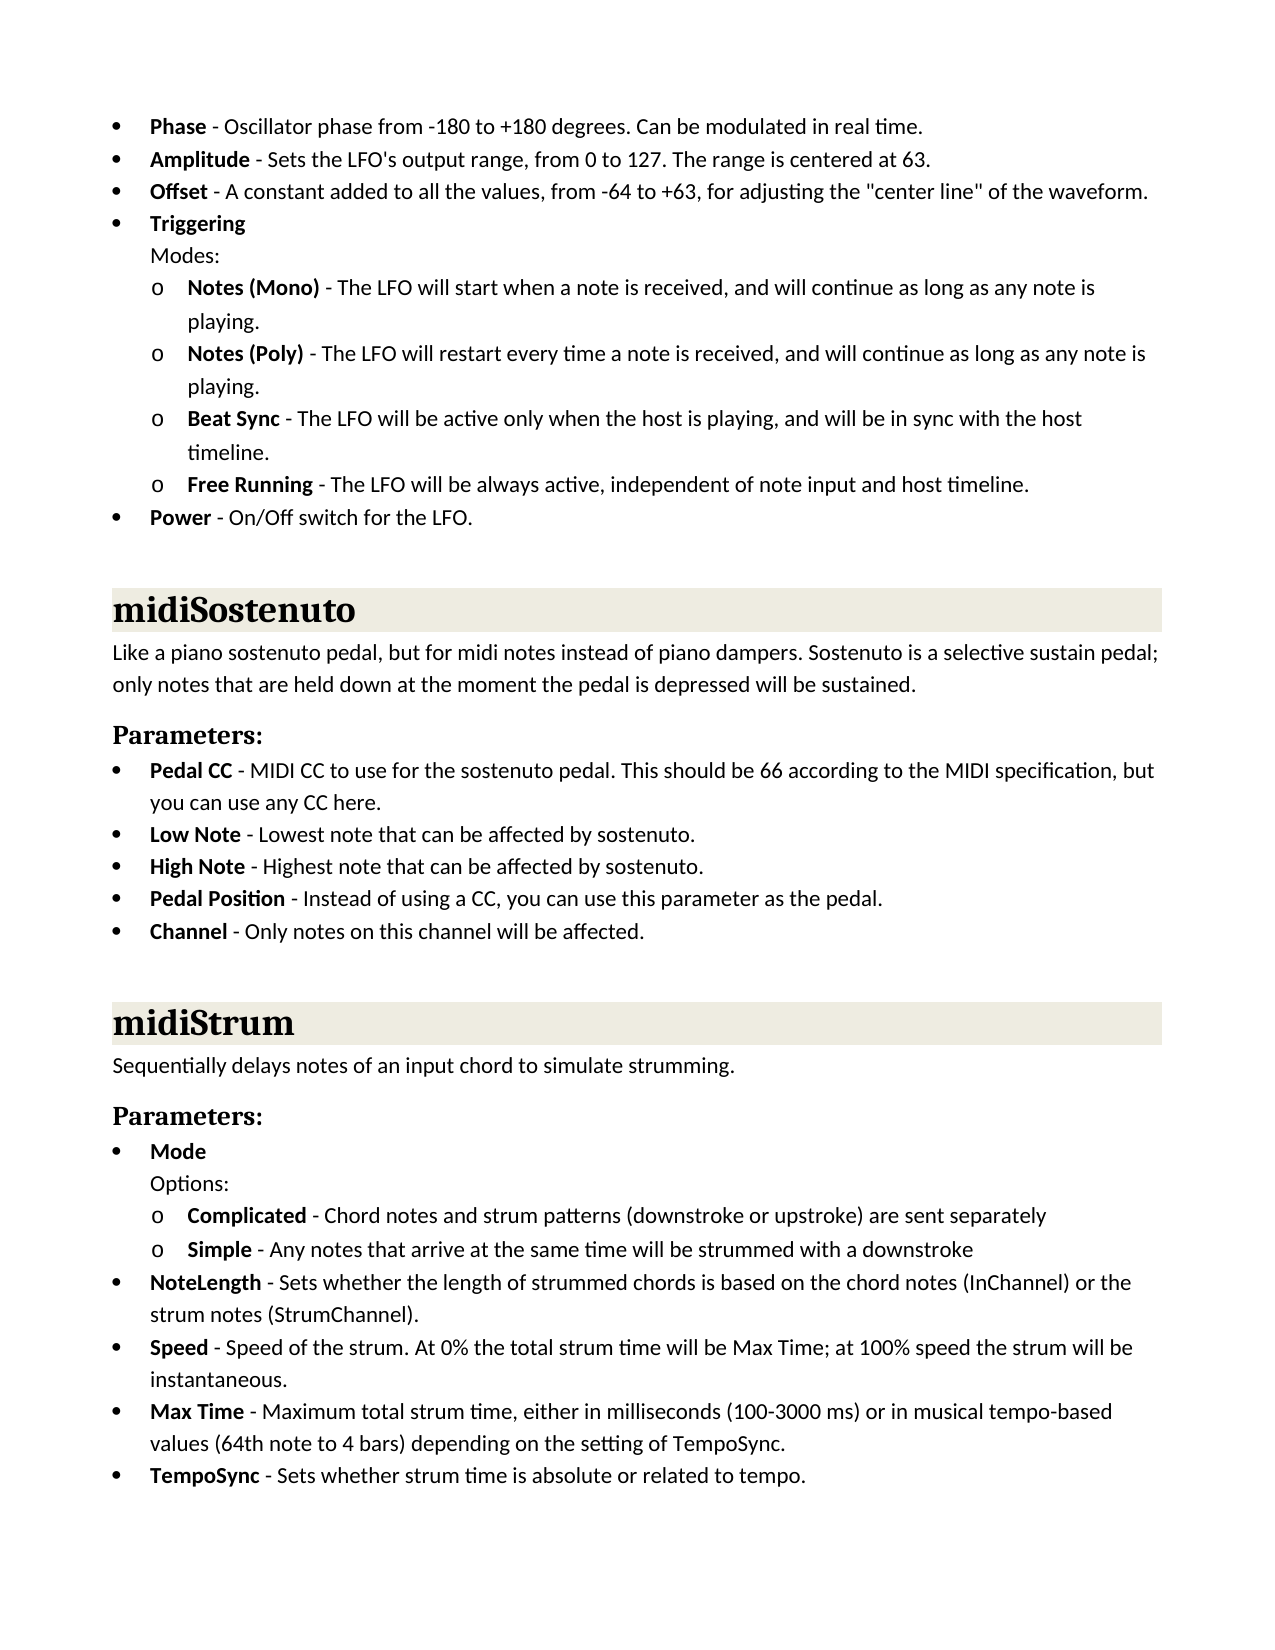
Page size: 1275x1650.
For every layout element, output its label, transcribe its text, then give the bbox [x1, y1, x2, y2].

list Pedal CC - MIDI CC to use for the sostenuto pedal. This should be 66 according to the MIDI specification, but you can use any CC here. [112, 756, 1162, 816]
list Channel - Only notes on this channel will be affected. [112, 917, 1162, 945]
list Max Time - Maximum total strum time, either in milliseconds (100-3000 ms) or in musical tempo-based values (64th note to 4 bars) depending on the setting of TempoSync. [112, 1397, 1162, 1457]
list Mode [112, 1137, 1162, 1165]
list Complicated - Chord notes and strum patterns (downstroke or upstroke) are sent separately [151, 1201, 1162, 1230]
list Low Note - Lowest note that can be affected by sostenuto. [112, 820, 1162, 848]
subtitle Parameters: [112, 1101, 1162, 1132]
subtitle midiSostenuto [112, 588, 1162, 632]
list Phase - Oscillator phase from -180 to +180 degrees. Can be modulated in real time. [112, 112, 1162, 141]
text Like a piano sostenuto pedal, but for midi notes instead of piano dampers. Sostenuto is a selective sustain pedal; only notes that are held down at the moment the pedal is depressed will be sustained. [112, 638, 1162, 698]
list Beat Sync - The LFO will be active only when the host is playing, and will be in sync with the host timeline. [151, 404, 1162, 466]
list NoteLength - Sets whether the length of strummed chords is based on the chord notes (InChannel) or the strum notes (StrumChannel). [112, 1268, 1162, 1328]
list Speed - Speed of the strum. At 0% the total strum time will be Max Time; at 100% speed the strum will be instantaneous. [112, 1333, 1162, 1393]
list Pedal Position - Instead of using a CC, you can use this parameter as the pedal. [112, 884, 1162, 913]
list TempoSync - Sets whether strum time is absolute or related to tempo. [112, 1461, 1162, 1489]
list Triggering [112, 209, 1162, 237]
list Power - On/Off switch for the LFO. [112, 503, 1162, 532]
list Simple - Any notes that arrive at the same time will be strummed with a downstroke [151, 1235, 1162, 1264]
list High Note - Highest note that can be affected by sostenuto. [112, 852, 1162, 880]
text Sequentially delays notes of an input chord to simulate strumming. [112, 1051, 1162, 1079]
list Amplitude - Sets the LFO's output range, from 0 to 127. The range is centered at 63. [112, 145, 1162, 173]
list Options: [150, 1169, 1162, 1197]
list Offset - A constant added to all the values, from -64 to +63, for adjusting the "center line" of the waveform. [112, 177, 1162, 205]
subtitle Parameters: [112, 720, 1162, 751]
list Modes: [150, 241, 1162, 269]
list Notes (Poly) - The LFO will restart every time a note is received, and will continue as long as any note is playing. [151, 339, 1162, 400]
subtitle midiStrum [112, 1002, 1162, 1045]
list Notes (Mono) - The LFO will start when a note is received, and will continue as long as any note is playing. [151, 273, 1162, 335]
list Free Running - The LFO will be always active, independent of note input and host timeline. [151, 470, 1162, 499]
